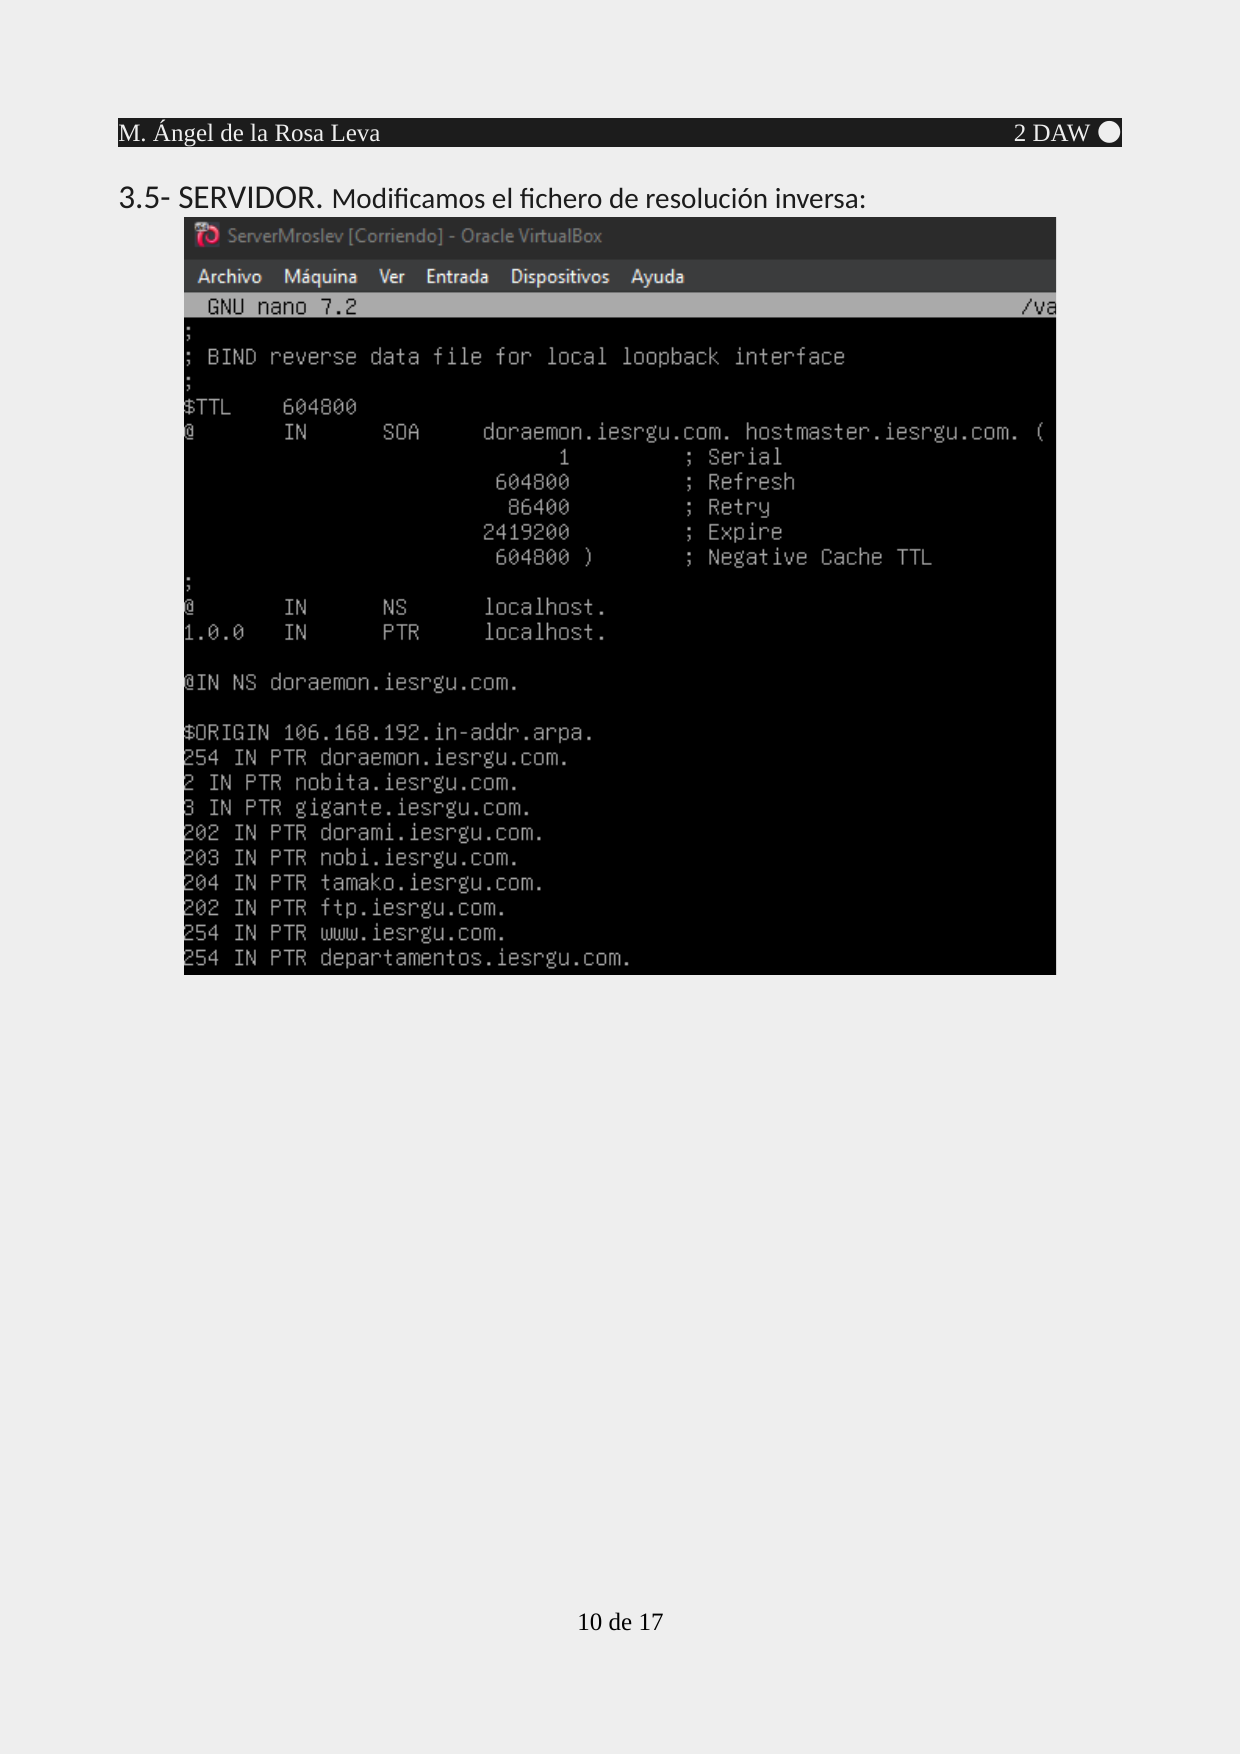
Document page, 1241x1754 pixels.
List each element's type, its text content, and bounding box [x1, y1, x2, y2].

text 3.5- SERVIDOR. Modificamos el fichero de resolución inversa: [118, 176, 1122, 217]
picture [184, 217, 1057, 975]
